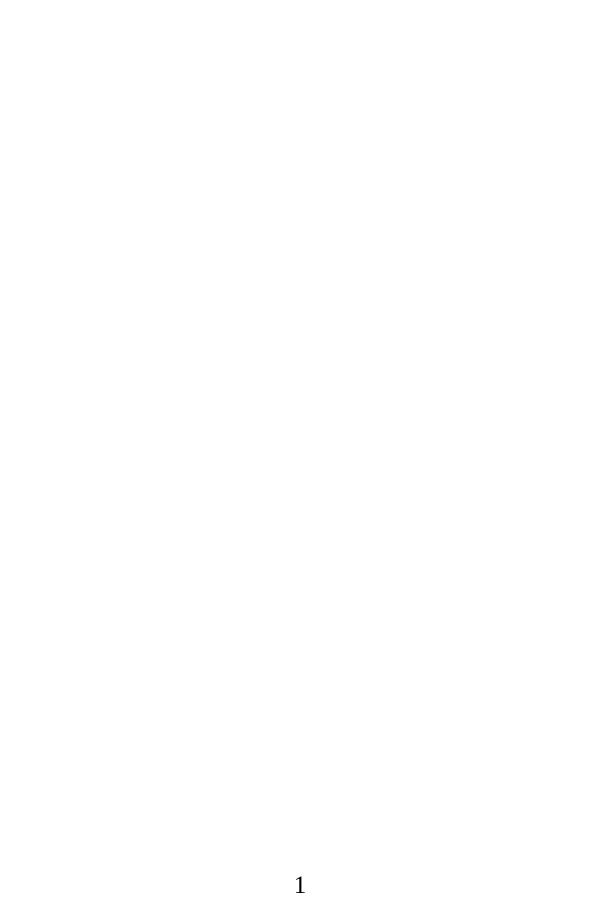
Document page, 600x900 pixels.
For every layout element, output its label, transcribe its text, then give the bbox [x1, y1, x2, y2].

text I have been listening to music for pleasure and have even signed up for ad-free Spotify to satiate my appetite. This is the result of an even split between being inspired by the Scott album, having time to heal from Holy Ghost and not sacrificing my personal enjoyments for the sake of a partner for the first time in ~12 years. [37, 628, 562, 787]
text GitHub indicates that my last journal entry was four months ago, November 22nd. I was playing Hardcore WoW, which means I spent the winter leveling one-and-a-half WoW toons, making a record with Scott McMicken, eating lots of noodles and making efforts to cut back on drinking. [37, 83, 562, 219]
text ——III.VII.XXIV [37, 37, 562, 60]
text Some of my reconsiderings had begun from conversations I'd recently had with Hannah after confessing that it seemed like we like each other. Her initial "conclusion" was that we are too different, partly because of my relationship with substances. [37, 333, 562, 469]
text Last Saturday, I stopped by the Brew Pump on my way to the Ether Jam and ordered a beer out of habit. I stared at it with regret, wondering what it could possibly do for me apart from lead to more drinking. We had an incredible jam that night. [37, 219, 562, 333]
text We have gone back and forth from being on the same page to not. My love for her still grows. Thankfully, we have both already made the mistake of convincing someone to love us. She has promised to smash me over the head with her love if she finds it. [37, 469, 562, 605]
